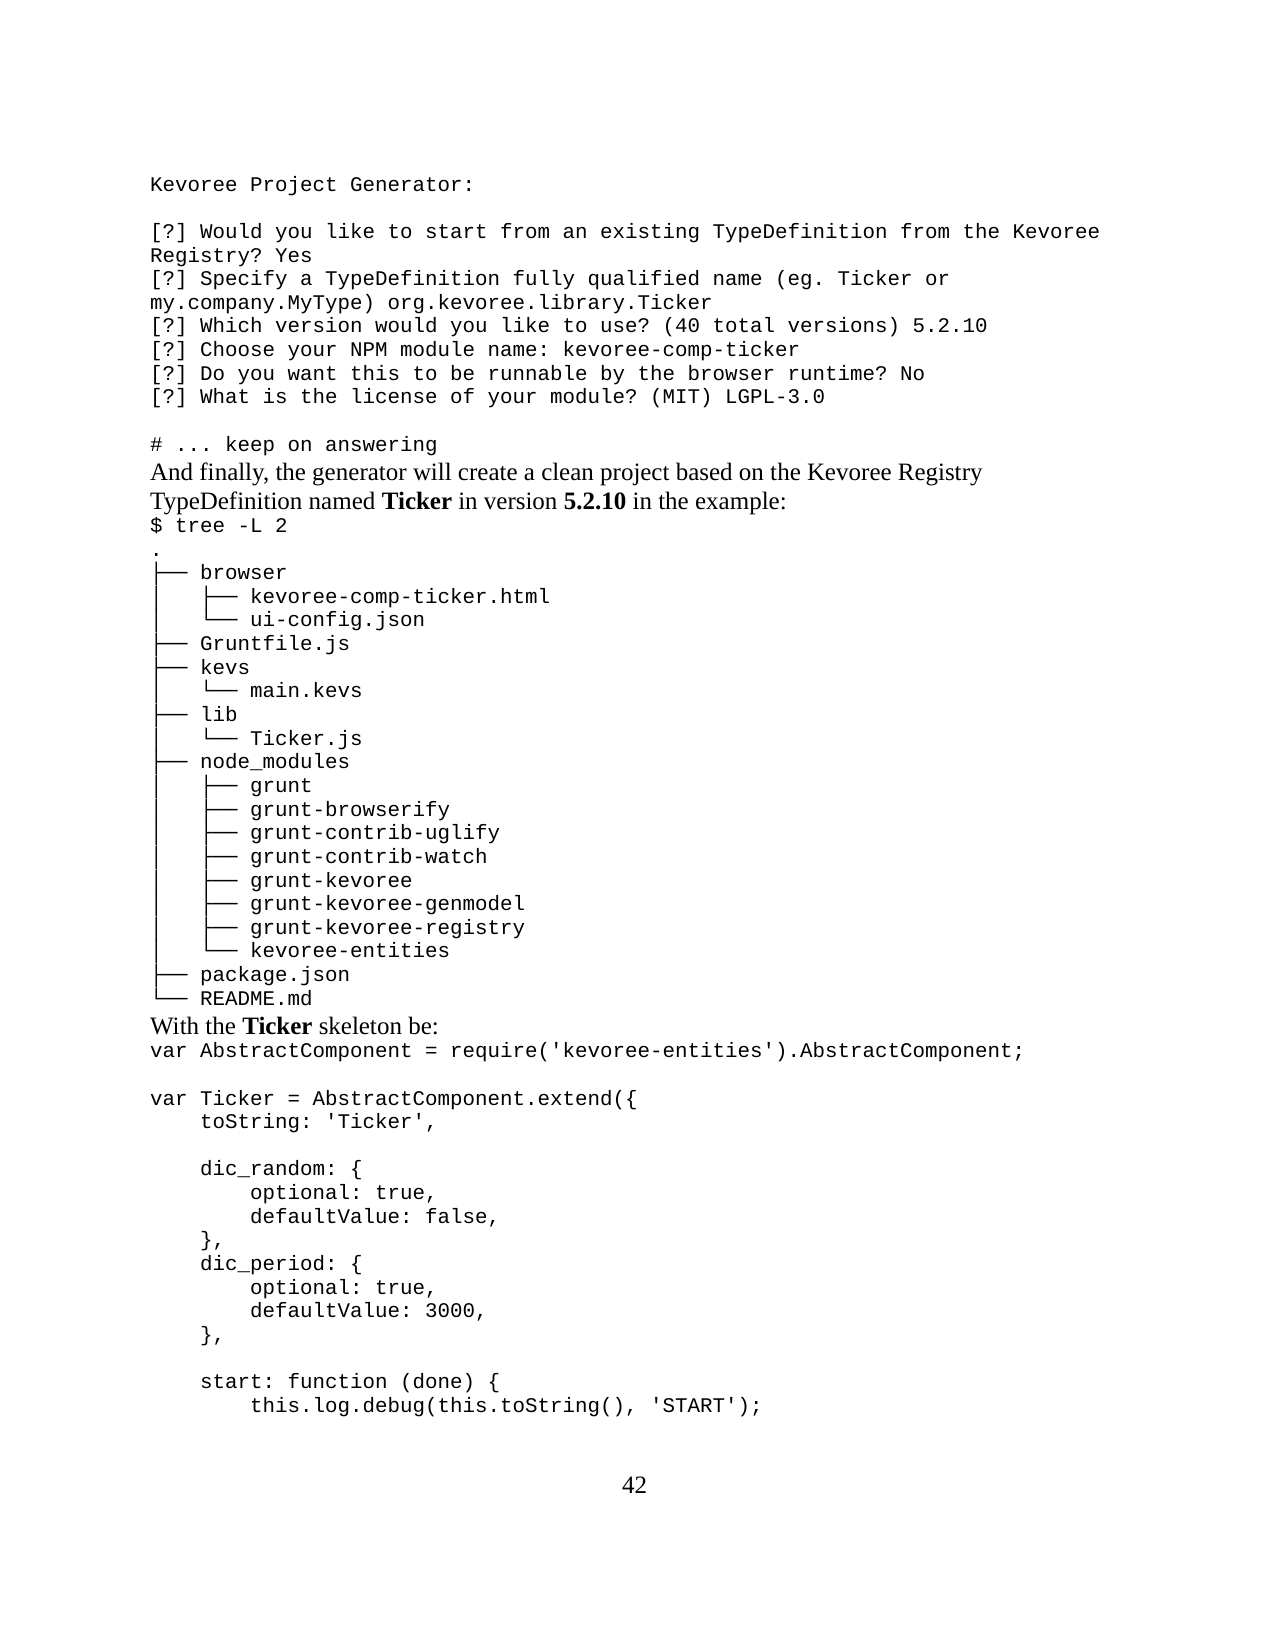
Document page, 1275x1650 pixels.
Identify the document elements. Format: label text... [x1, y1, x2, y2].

text # ... keep on answering [150, 434, 1125, 457]
text dic_period: { [150, 1253, 1125, 1277]
text │ └── ui-config.json [150, 609, 1125, 633]
text │ ├── grunt-browserify [207, 799, 1125, 822]
text }, [150, 1229, 1125, 1253]
text │ ├── grunt-kevoree [150, 869, 1125, 893]
text ├── node_modules [150, 751, 1125, 775]
text var AbstractComponent = require('kevoree-entities').AbstractComponent; [150, 1040, 1125, 1064]
text With the Ticker skeleton be: [150, 1011, 1125, 1040]
text start: function (done) { [150, 1371, 1125, 1395]
text │ ├── grunt-kevoree-genmodel [150, 893, 1125, 917]
text └── README.md [150, 988, 1125, 1011]
text │ └── kevoree-entities [150, 941, 1125, 964]
text │ ├── grunt-contrib-uglify [150, 822, 1125, 846]
text [?] Choose your NPM module name: kevoree-comp-ticker [150, 339, 1125, 363]
text │ └── Ticker.js [157, 728, 1125, 751]
text │ ├── kevoree-comp-ticker.html [207, 586, 1125, 609]
text │ ├── grunt-browserify [157, 799, 206, 822]
text [?] Specify a TypeDefinition fully qualified name (eg. Ticker or my.company.MyType) org.kevoree.library.Ticker [150, 268, 1125, 316]
text ├── browser [150, 562, 1125, 586]
text var Ticker = AbstractComponent.extend({ [150, 1087, 1125, 1111]
text defaultValue: false, [150, 1206, 1125, 1229]
text $ tree -L 2 [150, 515, 1125, 538]
text Kevoree Project Generator: [150, 174, 1125, 197]
text │ ├── grunt [150, 775, 1125, 799]
text │ ├── kevoree-comp-ticker.html [157, 586, 206, 609]
text And finally, the generator will create a clean project based on the Kevoree Registry TypeDefinition named Ticker in version 5.2.10 in the example: [150, 457, 1125, 515]
text │ └── main.kevs [150, 680, 1125, 704]
text │ ├── grunt-kevoree-registry [207, 917, 1125, 941]
text │ ├── grunt-contrib-watch [157, 846, 206, 869]
text dic_random: { [150, 1158, 1125, 1182]
text defaultValue: 3000, [150, 1300, 1125, 1324]
text optional: true, [150, 1277, 1125, 1300]
text │ ├── grunt-contrib-watch [207, 846, 1125, 869]
text [?] Would you like to start from an existing TypeDefinition from the Kevoree Registry? Yes [150, 221, 1125, 268]
text optional: true, [150, 1182, 1125, 1206]
text ├── lib [150, 704, 1125, 728]
text this.log.debug(this.toString(), 'START'); [150, 1395, 1125, 1418]
text }, [150, 1324, 1125, 1348]
text [?] What is the license of your module? (MIT) LGPL-3.0 [150, 386, 1125, 410]
text . [150, 538, 1125, 562]
text ├── Gruntfile.js [150, 633, 1125, 657]
text [?] Do you want this to be runnable by the browser runtime? No [150, 363, 1125, 386]
text │ ├── grunt-kevoree-registry [157, 917, 206, 941]
text [?] Which version would you like to use? (40 total versions) 5.2.10 [150, 316, 1125, 339]
text toString: 'Ticker', [150, 1111, 1125, 1135]
text ├── kevs [157, 657, 1125, 680]
text ├── package.json [150, 964, 1125, 988]
